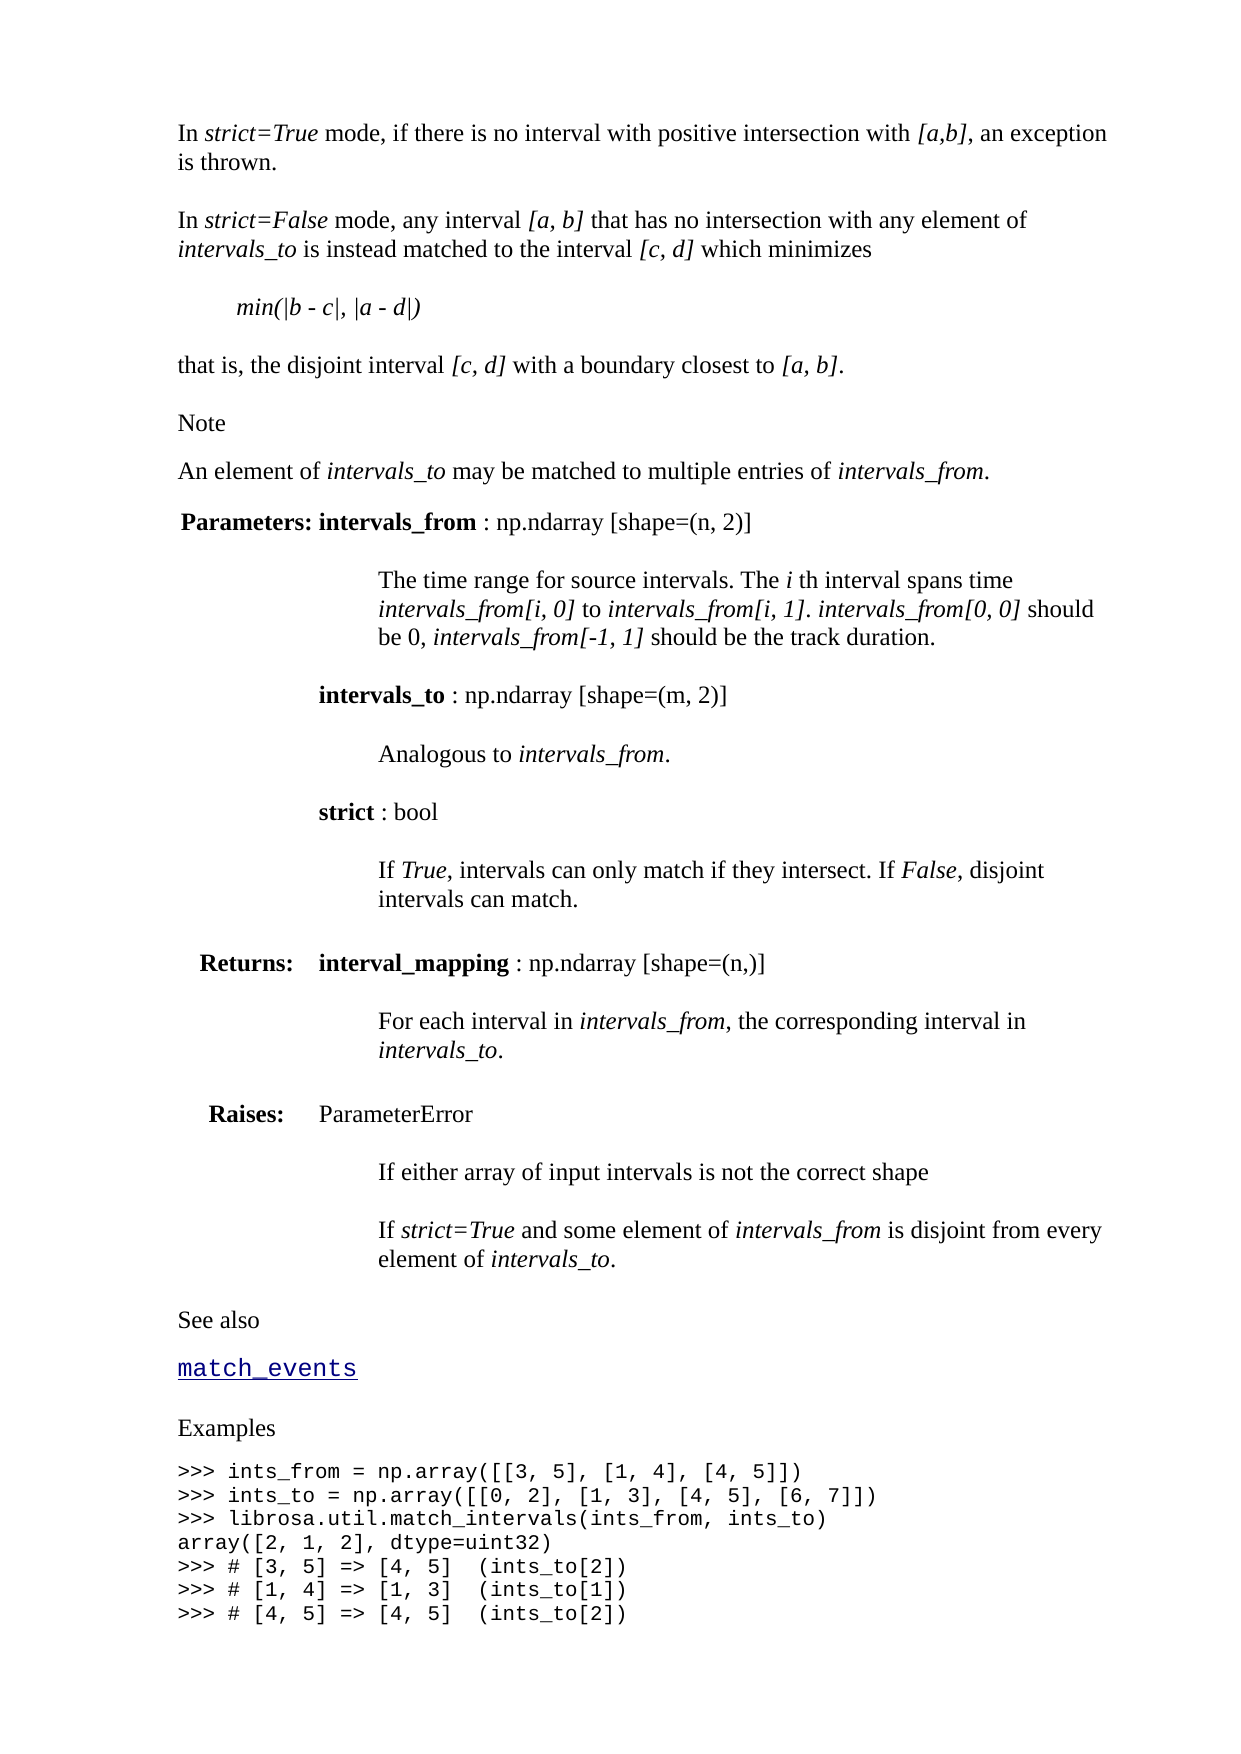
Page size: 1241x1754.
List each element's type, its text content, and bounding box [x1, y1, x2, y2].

text >>> # [4, 5] => [4, 5] (ints_to[2]) [177, 1603, 1122, 1627]
table_cell Returns: [177, 945, 316, 1096]
list In strict=False mode, any interval [a, b] that has no intersection with any element of intervals_to is instead matched to the interval [c, d] which minimizes [177, 205, 1122, 263]
table_cell ParameterError If either array of input intervals is not the correct shape If strict=True and some element of intervals_from is disjoint from every element of intervals_to. [316, 1096, 1122, 1306]
subtitle match_events [177, 1353, 1122, 1384]
table_header intervals_from : np.ndarray [shape=(n, 2)] The time range for source intervals. The i th interval spans time intervals_from[i, 0] to intervals_from[i, 1]. intervals_from[0, 0] should be 0, intervals_from[-1, 1] should be the track duration. intervals_to : np.ndarray [shape=(m, 2)] Analogous to intervals_from. strict : bool If True, intervals can only match if they intersect. If False, disjoint intervals can match. [316, 504, 1122, 945]
list In strict=True mode, if there is no interval with positive intersection with [a,b], an exception is thrown. [177, 118, 1122, 176]
text array([2, 1, 2], dtype=uint32) [177, 1532, 1122, 1556]
text >>> ints_from = np.array([[3, 5], [1, 4], [4, 5]]) [177, 1461, 1122, 1485]
text An element of intervals_to may be matched to multiple entries of intervals_from. [177, 456, 1122, 485]
text >>> librosa.util.match_intervals(ints_from, ints_to) [177, 1508, 1122, 1532]
list that is, the disjoint interval [c, d] with a boundary closest to [a, b]. [177, 350, 1122, 379]
text >>> ints_to = np.array([[0, 2], [1, 3], [4, 5], [6, 7]]) [177, 1485, 1122, 1508]
text min(|b - c|, |a - d|) [236, 292, 1063, 321]
table_header Parameters: [177, 504, 316, 945]
text >>> # [3, 5] => [4, 5] (ints_to[2]) [177, 1556, 1122, 1579]
table_cell interval_mapping : np.ndarray [shape=(n,)] For each interval in intervals_from, the corresponding interval in intervals_to. [316, 945, 1122, 1096]
table_cell Raises: [177, 1096, 316, 1306]
text >>> # [1, 4] => [1, 3] (ints_to[1]) [177, 1579, 1122, 1603]
text Note [177, 408, 1122, 437]
text Examples [177, 1413, 1122, 1442]
text See also [177, 1306, 1122, 1334]
